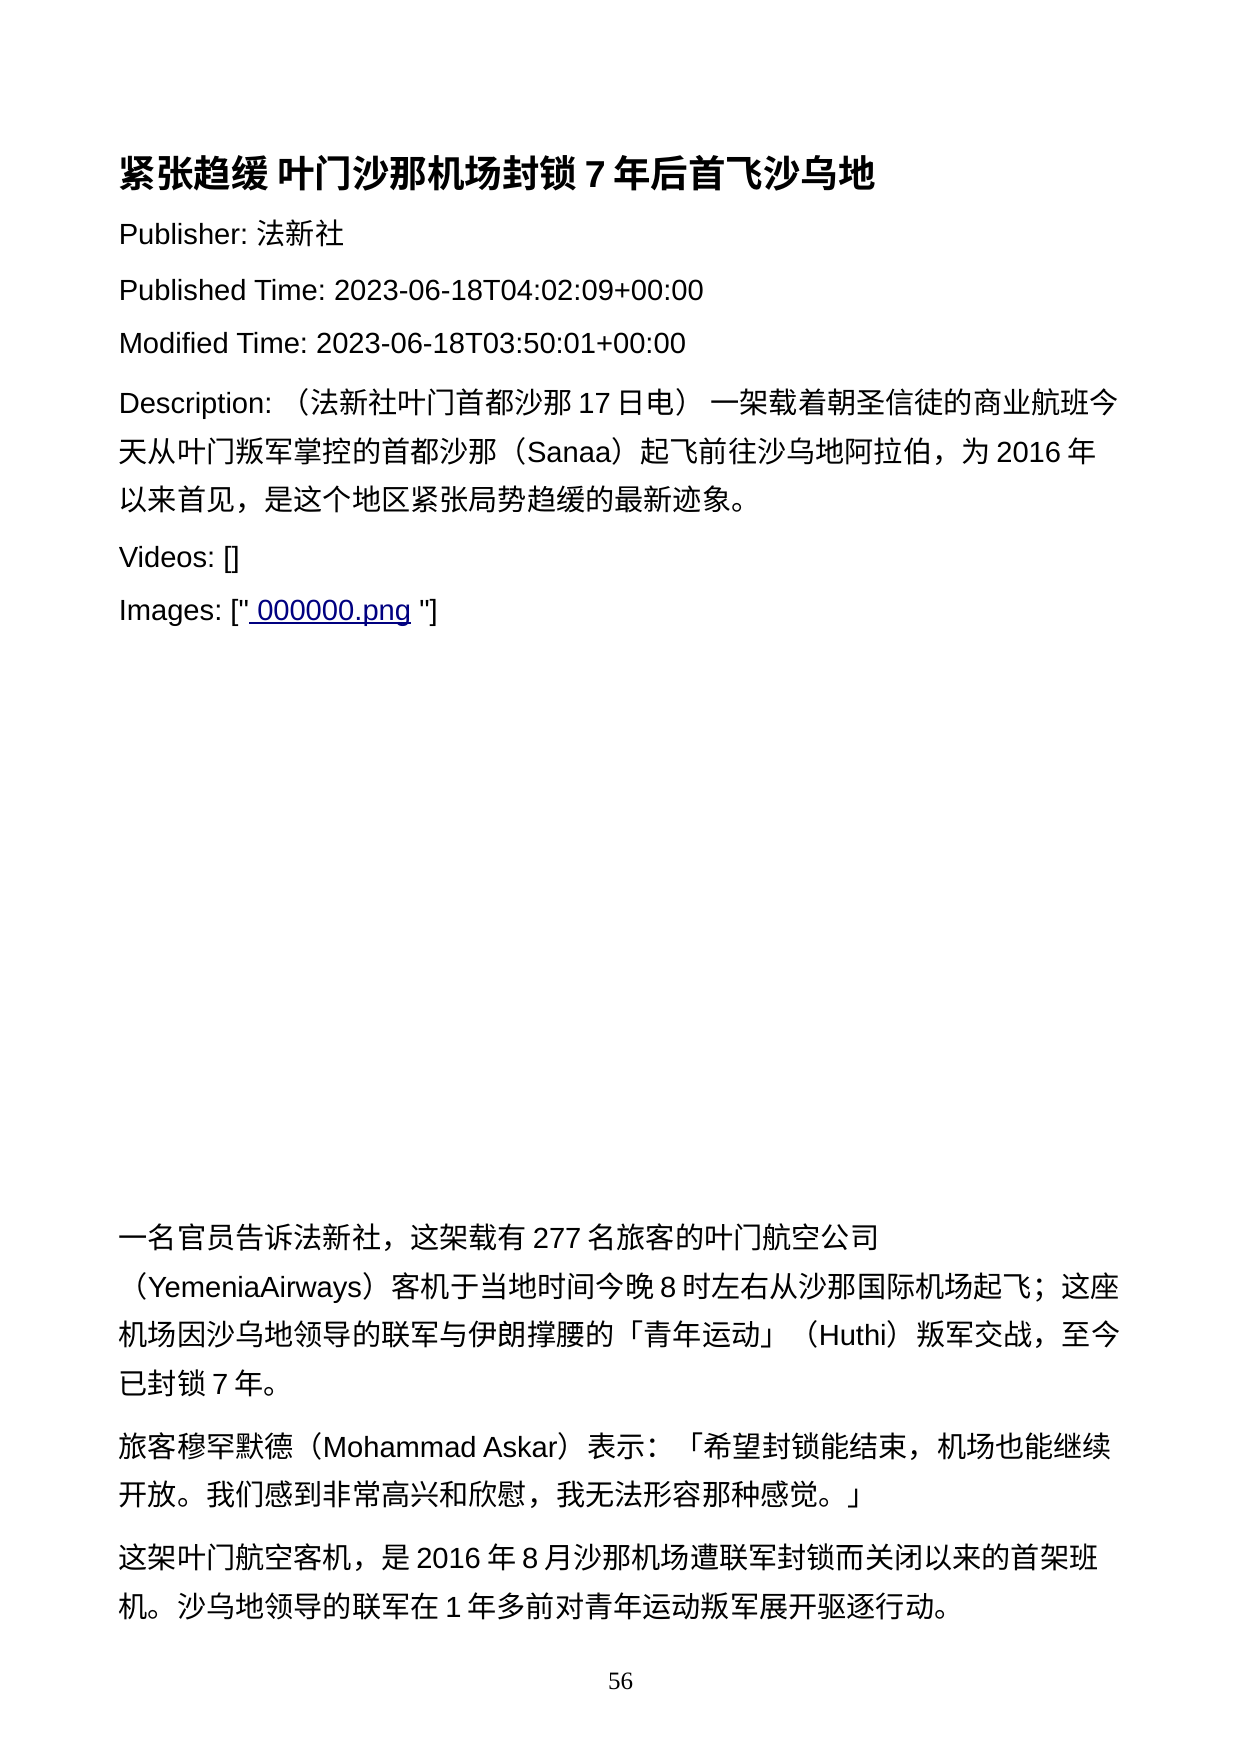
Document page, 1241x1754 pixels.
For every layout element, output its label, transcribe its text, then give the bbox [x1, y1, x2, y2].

text Publisher: 法新社 [118, 210, 1122, 253]
text 这架叶门航空客机，是2016年8月沙那机场遭联军封锁而关闭以来的首架班机。沙乌地领导的联军在1年多前对青年运动叛军展开驱逐行动。 [118, 1535, 1122, 1626]
text Modified Time: 2023-06-18T03:50:01+00:00 [118, 327, 1122, 360]
text Images: [" 000000.png "] [118, 593, 1122, 627]
text Description: （法新社叶门首都沙那17日电） 一架载着朝圣信徒的商业航班今天从叶门叛军掌控的首都沙那（Sanaa）起飞前往沙乌地阿拉伯，为2016年以来首见，是这个地区紧张局势趋缓的最新迹象。 [118, 380, 1122, 519]
text 旅客穆罕默德（Mohammad Askar）表示：「希望封锁能结束，机场也能继续开放。我们感到非常高兴和欣慰，我无法形容那种感觉。」 [118, 1423, 1122, 1514]
text Published Time: 2023-06-18T04:02:09+00:00 [118, 273, 1122, 307]
subtitle 紧张趋缓 叶门沙那机场封锁7年后首飞沙乌地 [118, 143, 1122, 198]
text Videos: [] [118, 540, 1122, 573]
text 一名官员告诉法新社，这架载有277名旅客的叶门航空公司（YemeniaAirways）客机于当地时间今晚8时左右从沙那国际机场起飞；这座机场因沙乌地领导的联军与伊朗撑腰的「青年运动」（Huthi）叛军交战，至今已封锁7年。 [118, 1214, 1122, 1402]
